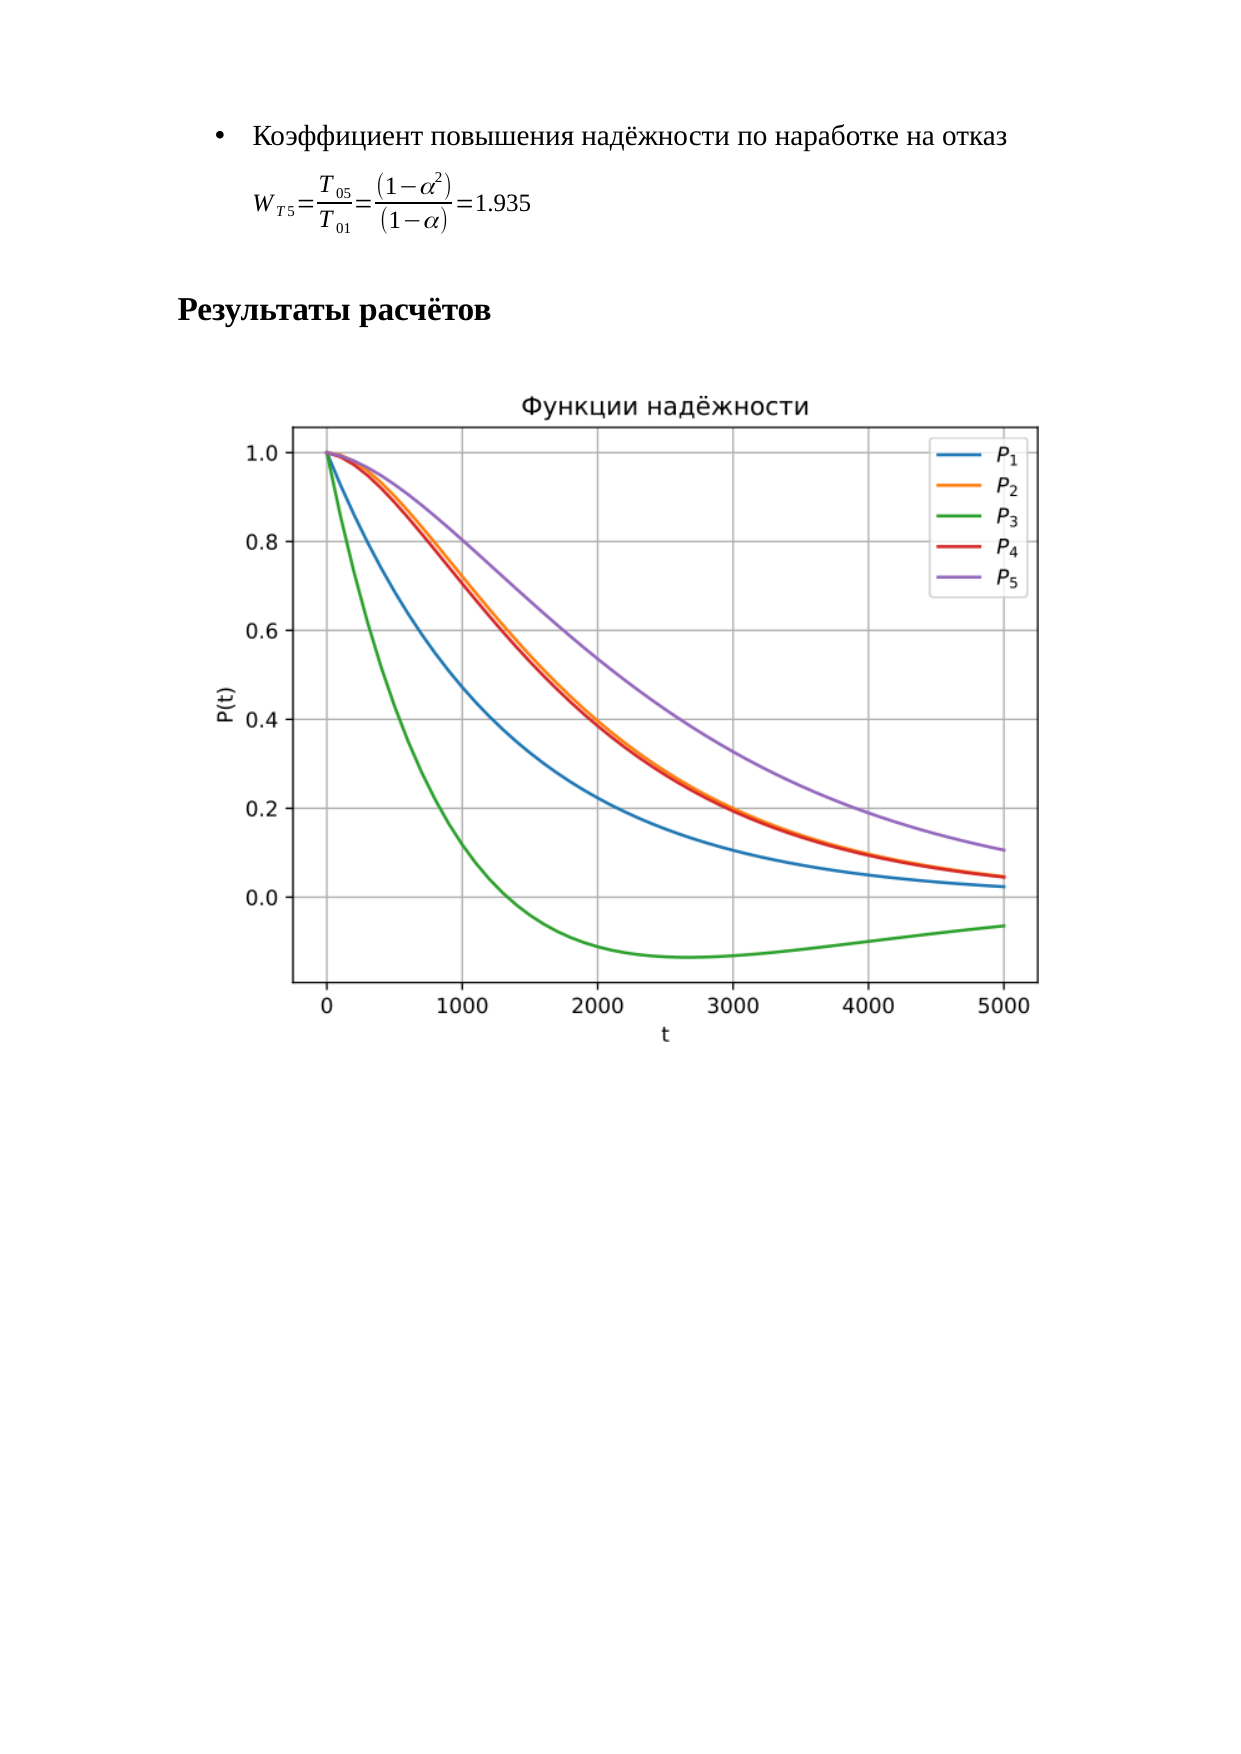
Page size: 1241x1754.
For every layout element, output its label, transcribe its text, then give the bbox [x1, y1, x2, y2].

subtitle Результаты расчётов [177, 289, 1152, 327]
list Коэффициент повышения надёжности по наработке на отказ [215, 118, 1152, 237]
picture [173, 342, 1134, 1062]
